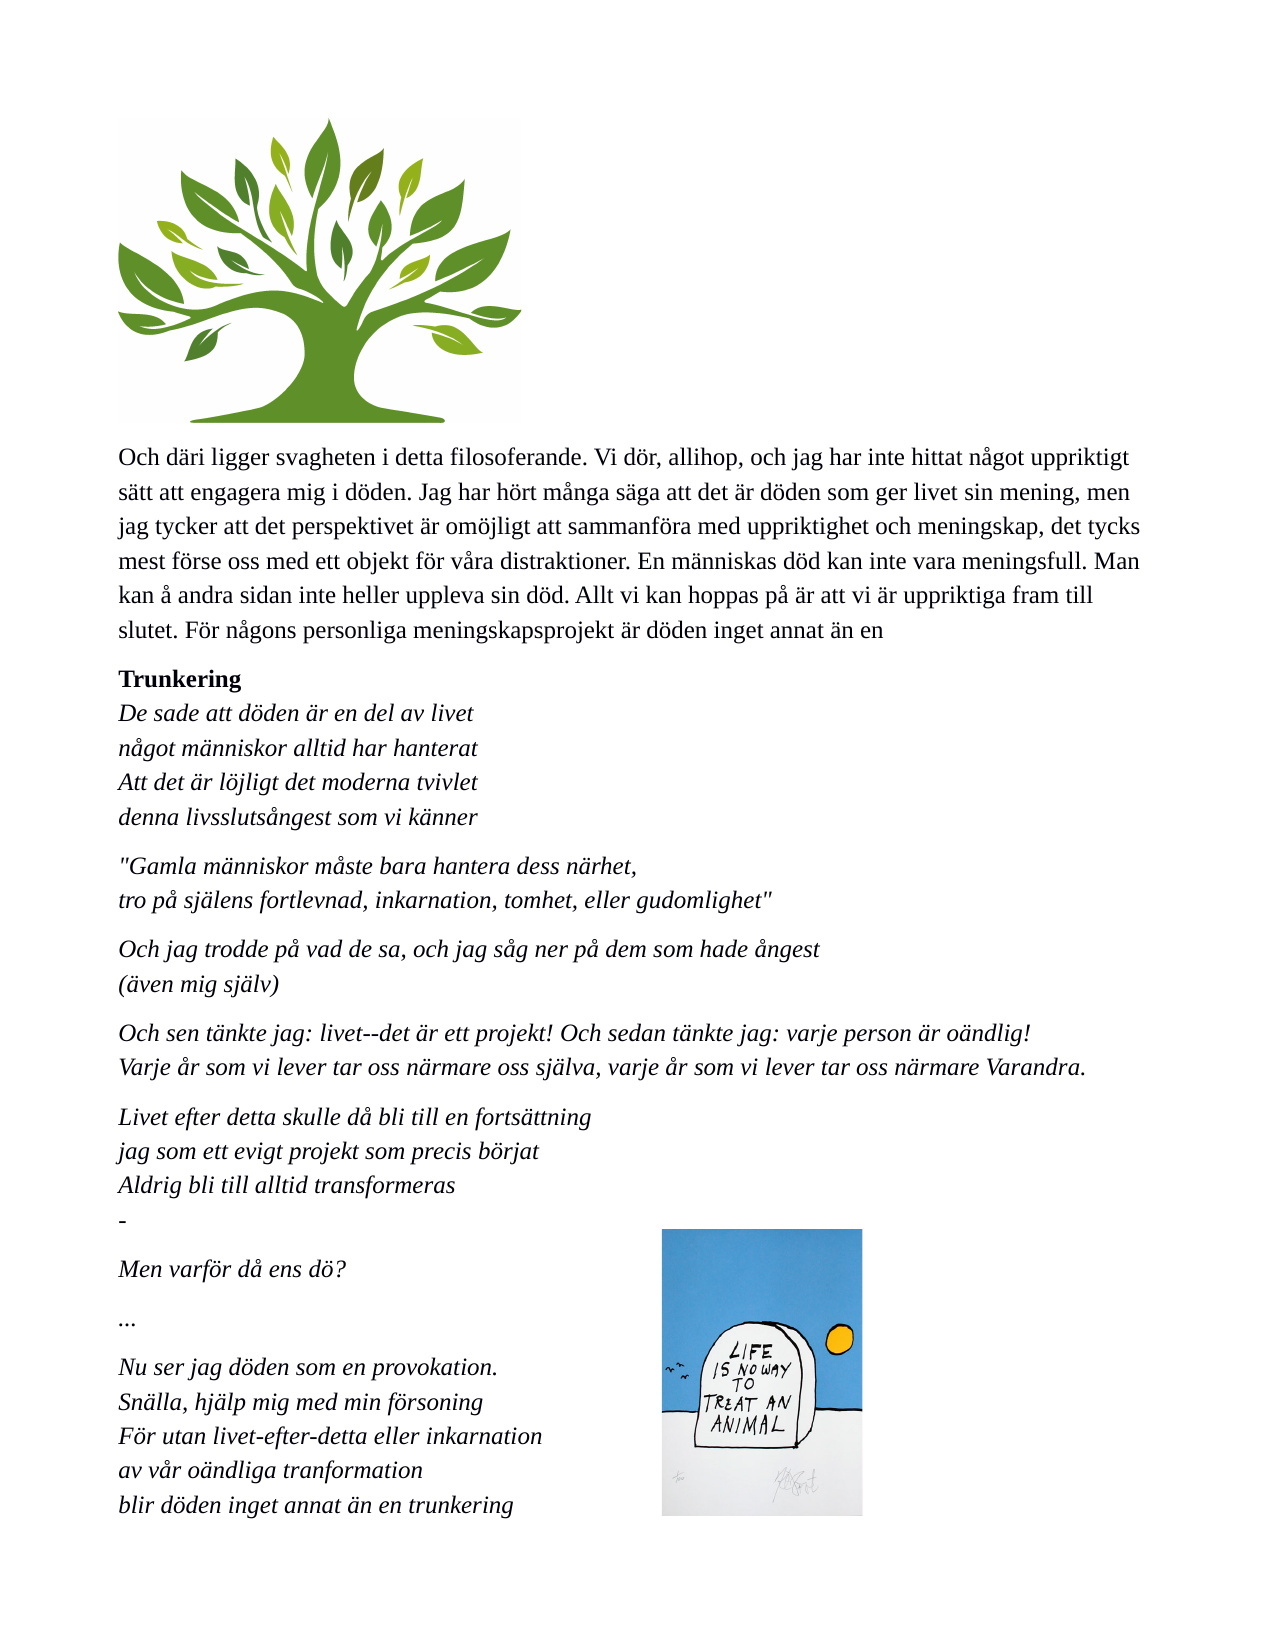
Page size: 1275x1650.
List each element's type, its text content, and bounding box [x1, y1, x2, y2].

text ... [118, 1303, 661, 1332]
text Trunkering De sade att döden är en del av livet något människor alltid har hanterat Att det är löjligt det moderna tvivlet denna livsslutsångest som vi känner [118, 664, 1157, 831]
text Livet efter detta skulle då bli till en fortsättning jag som ett evigt projekt som precis börjat Aldrig bli till alltid transformeras - [118, 1102, 1157, 1234]
text "Gamla människor måste bara hantera dess närhet, tro på själens fortlevnad, inkarnation, tomhet, eller gudomlighet" [118, 851, 1157, 914]
text Nu ser jag döden som en provokation. Snälla, hjälp mig med min försoning För utan livet-efter-detta eller inkarnation av vår oändliga tranformation blir döden inget annat än en trunkering [118, 1352, 1157, 1519]
text Och däri ligger svagheten i detta filosoferande. Vi dör, allihop, och jag har inte hittat något uppriktigt sätt att engagera mig i döden. Jag har hört många säga att det är döden som ger livet sin mening, men jag tycker att det perspektivet är omöjligt att sammanföra med uppriktighet och meningskap, det tycks mest förse oss med ett objekt för våra distraktioner. En människas död kan inte vara meningsfull. Man kan å andra sidan inte heller uppleva sin död. Allt vi kan hoppas på är att vi är uppriktiga fram till slutet. För någons personliga meningskapsprojekt är döden inget annat än en [118, 442, 1157, 644]
picture [661, 1229, 863, 1516]
text [863, 1254, 1157, 1283]
text Och sen tänkte jag: livet--det är ett projekt! Och sedan tänkte jag: varje person är oändlig! Varje år som vi lever tar oss närmare oss själva, varje år som vi lever tar oss närmare Varandra. [118, 1018, 1157, 1081]
text Men varför då ens dö? [118, 1254, 661, 1283]
text Och jag trodde på vad de sa, och jag såg ner på dem som hade ångest (även mig själv) [118, 934, 1157, 998]
text [863, 1303, 1157, 1332]
picture [118, 118, 522, 423]
